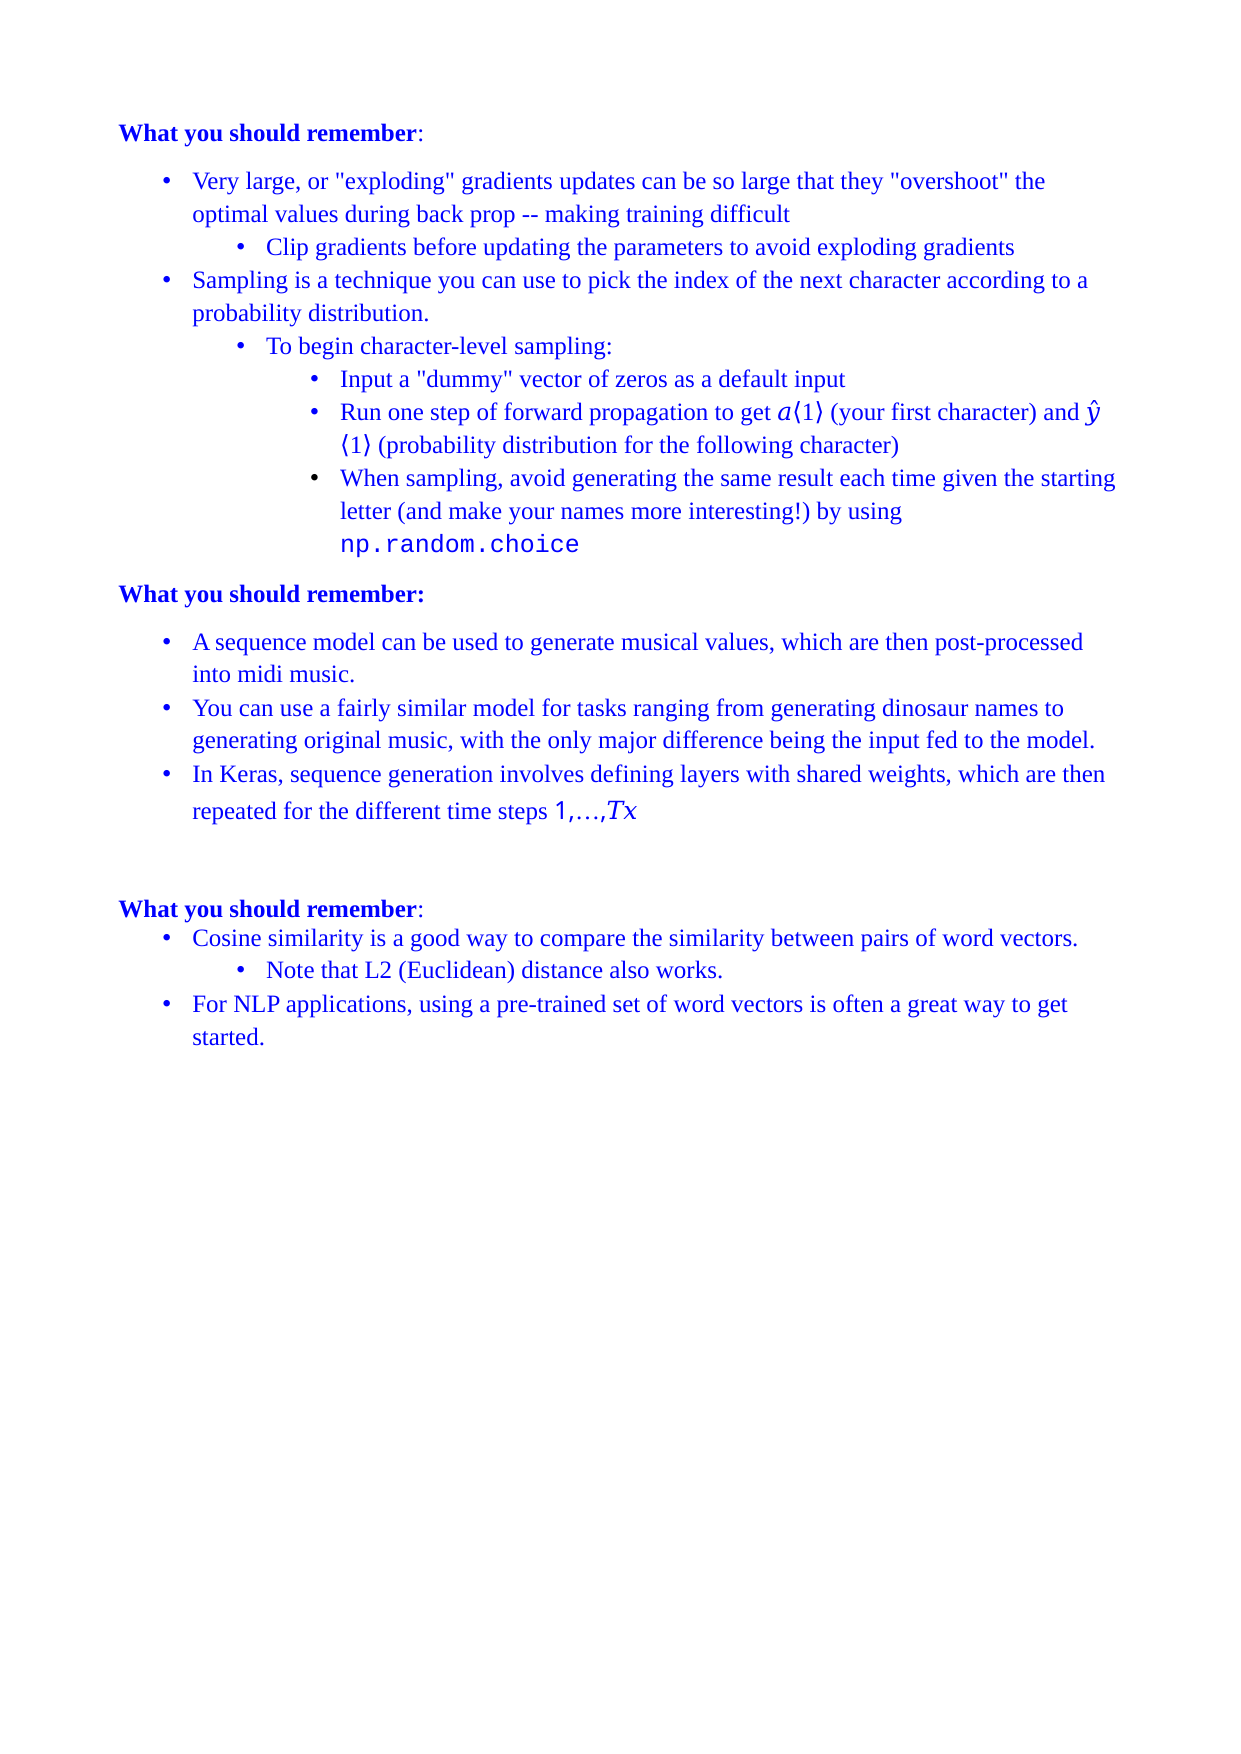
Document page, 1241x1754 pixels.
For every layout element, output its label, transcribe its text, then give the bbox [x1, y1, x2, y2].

list Note that L2 (Euclidean) distance also works. [236, 956, 1122, 984]
list To begin character-level sampling: [236, 331, 1122, 359]
list For NLP applications, using a pre-trained set of word vectors is often a great way to get started. [162, 989, 1122, 1050]
list A sequence model can be used to generate musical values, which are then post-processed into midi music. [162, 627, 1122, 688]
list Run one step of forward propagation to get 𝑎⟨1⟩ (your first character) and 𝑦̂ ⟨1⟩ (probability distribution for the following character) [310, 397, 1122, 459]
list Very large, or "exploding" gradients updates can be so large that they "overshoot" the optimal values during back prop -- making training difficult [162, 166, 1122, 227]
list Input a "dummy" vector of zeros as a default input [310, 364, 1122, 393]
list You can use a fairly similar model for tasks ranging from generating dinosaur names to generating original music, with the only major difference being the input fed to the model. [162, 693, 1122, 754]
list Clip gradients before updating the parameters to avoid exploding gradients [236, 232, 1122, 261]
list Cosine similarity is a good way to compare the similarity between pairs of word vectors. [162, 923, 1122, 951]
list When sampling, avoid generating the same result each time given the starting letter (and make your names more interesting!) by using np.random.choice [310, 463, 1122, 560]
text What you should remember: [118, 894, 1122, 923]
list In Keras, sequence generation involves defining layers with shared weights, which are then repeated for the different time steps 1,…,𝑇𝑥 [162, 759, 1122, 827]
text What you should remember: [118, 118, 1122, 147]
list Sampling is a technique you can use to pick the index of the next character according to a probability distribution. [162, 265, 1122, 327]
text What you should remember: [118, 579, 1122, 608]
